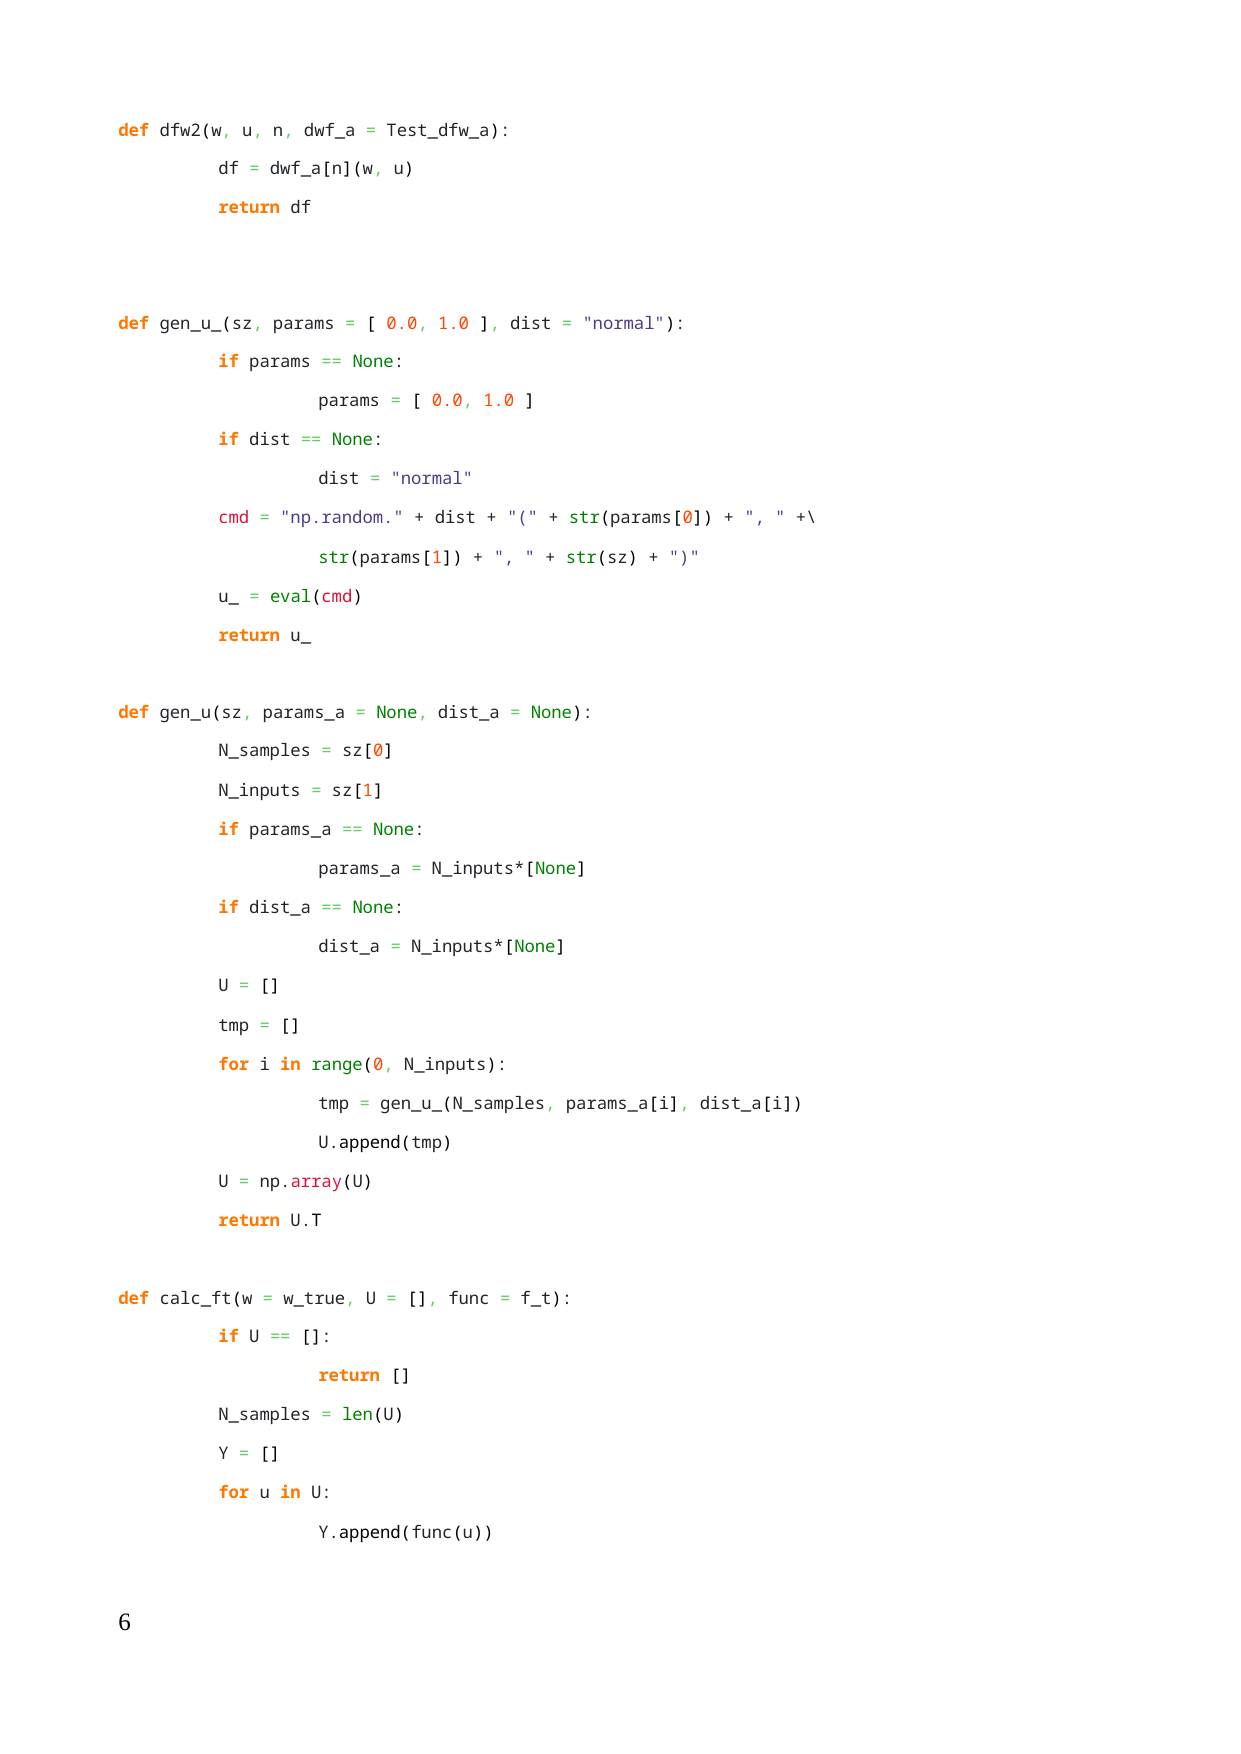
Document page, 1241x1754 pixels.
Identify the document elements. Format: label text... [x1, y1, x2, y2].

text if dist == None: [118, 427, 1122, 452]
text return u_ [118, 623, 1122, 648]
text str(params[1]) + ", " + str(sz) + ")" [118, 545, 1122, 569]
text Y.append(func(u)) [118, 1520, 1122, 1544]
text U = np.array(U) [118, 1169, 1122, 1194]
text for u in U: [118, 1481, 1122, 1505]
text N_samples = sz[0] [118, 738, 1122, 763]
text return df [118, 195, 1122, 220]
text if params_a == None: [118, 817, 1122, 841]
text def gen_u(sz, params_a = None, dist_a = None): [118, 701, 1122, 724]
text dist_a = N_inputs*[None] [118, 934, 1122, 959]
text return U.T [118, 1208, 1122, 1233]
text tmp = gen_u_(N_samples, params_a[i], dist_a[i]) [118, 1091, 1122, 1116]
text U = [] [118, 973, 1122, 998]
text df = dwf_a[n](w, u) [118, 156, 1122, 181]
text def calc_ft(w = w_true, U = [], func = f_t): [118, 1286, 1122, 1309]
text if params == None: [118, 349, 1122, 373]
text tmp = [] [118, 1013, 1122, 1037]
text cmd = "np.random." + dist + "(" + str(params[0]) + ", " +\ [118, 506, 1122, 530]
text u_ = eval(cmd) [118, 584, 1122, 608]
text dist = "normal" [118, 466, 1122, 491]
text if dist_a == None: [118, 895, 1122, 920]
text def dfw2(w, u, n, dwf_a = Test_dfw_a): [118, 118, 1122, 142]
text params = [ 0.0, 1.0 ] [118, 388, 1122, 413]
text Y = [] [118, 1441, 1122, 1466]
text for i in range(0, N_inputs): [118, 1052, 1122, 1076]
text if U == []: [118, 1324, 1122, 1348]
text N_inputs = sz[1] [118, 778, 1122, 802]
text params_a = N_inputs*[None] [118, 856, 1122, 881]
text return [] [118, 1363, 1122, 1388]
text def gen_u_(sz, params = [ 0.0, 1.0 ], dist = "normal"): [118, 311, 1122, 334]
text N_samples = len(U) [118, 1402, 1122, 1427]
text U.append(tmp) [118, 1130, 1122, 1155]
